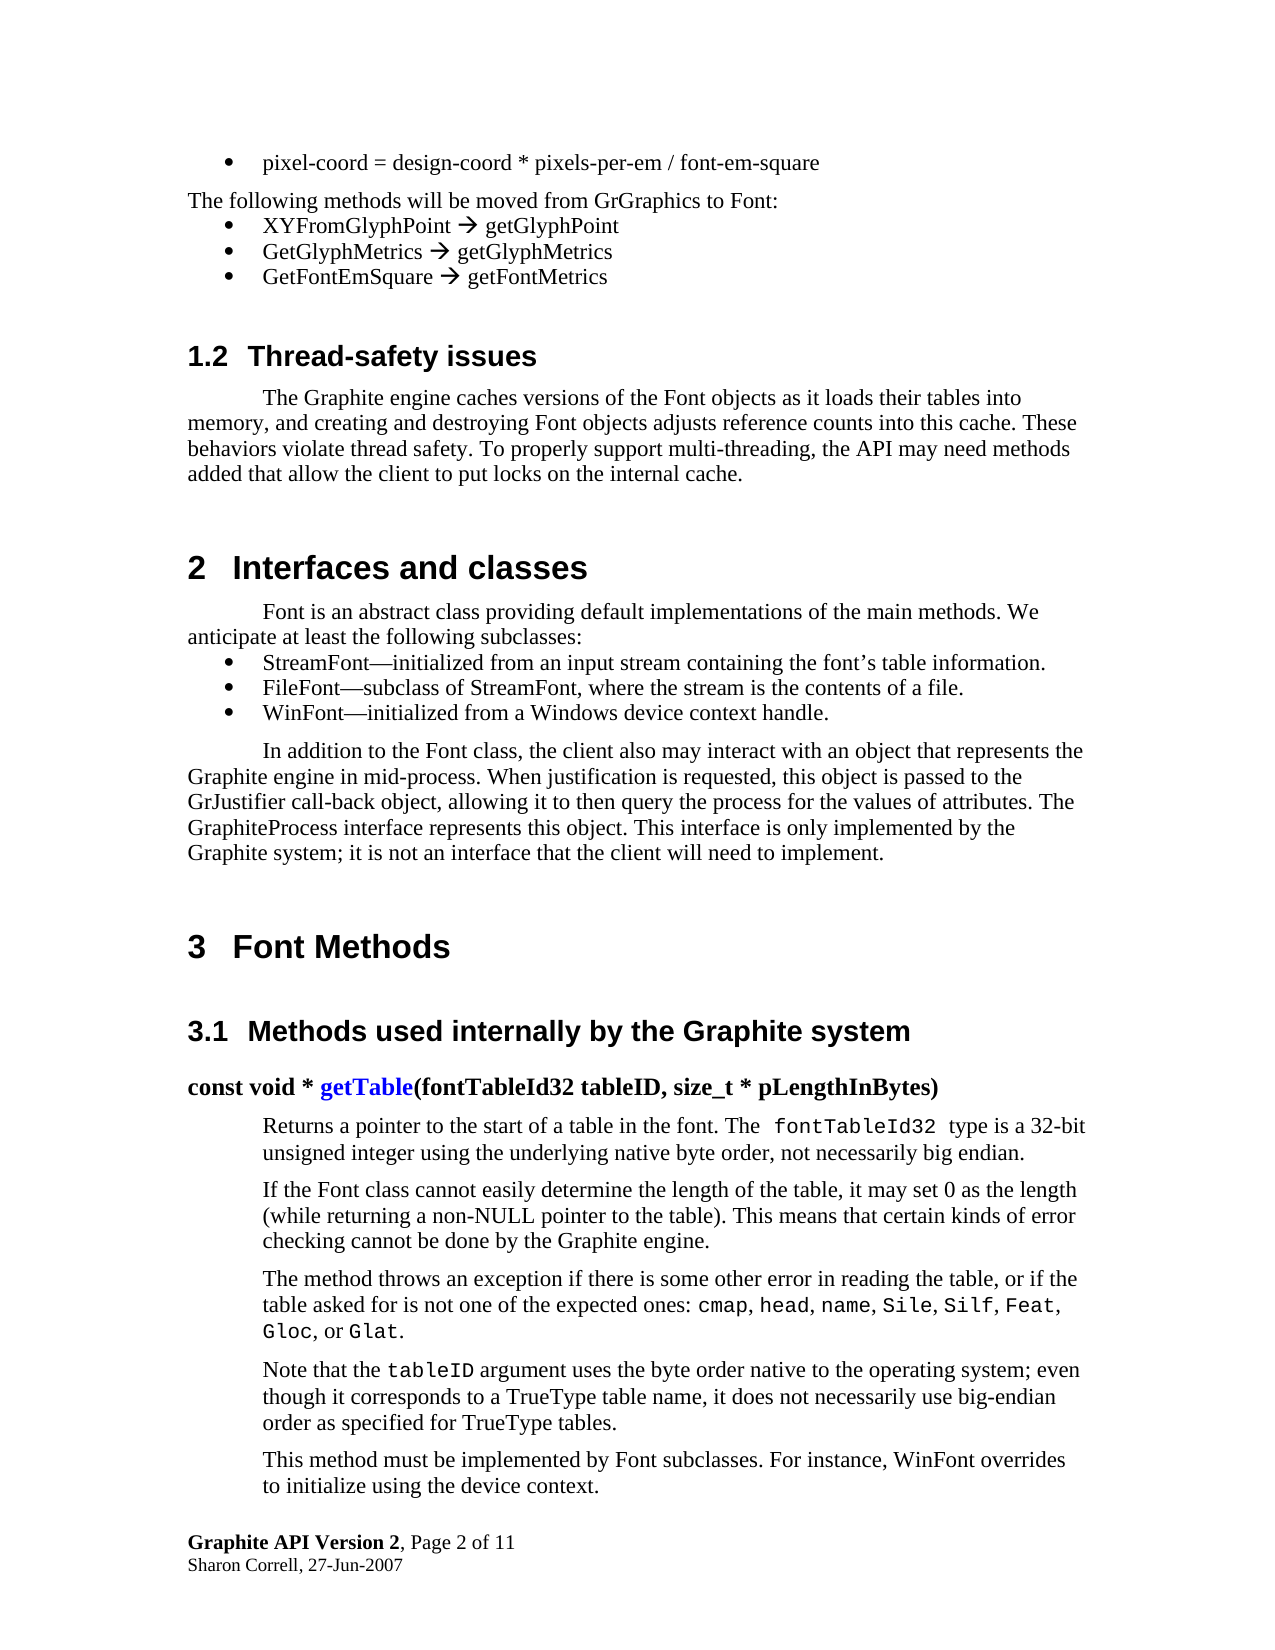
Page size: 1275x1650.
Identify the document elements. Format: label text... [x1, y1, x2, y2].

text The following methods will be moved from GrGraphics to Font: [187, 188, 1087, 213]
text The Graphite engine caches versions of the Font objects as it loads their tables into memory, and creating and destroying Font objects adjusts reference counts into this cache. These behaviors violate thread safety. To properly support multi-threading, the API may need methods added that allow the client to put locks on the internal cache. [187, 385, 1087, 486]
subtitle Methods used internally by the Graphite system [187, 1015, 1087, 1048]
list FileFont—subclass of StreamFont, where the stream is the contents of a file. [225, 675, 1087, 700]
list StreamFont—initialized from an input stream containing the font’s table information. [225, 649, 1087, 675]
text The method throws an exception if there is some other error in reading the table, or if the table asked for is not one of the expected ones: cmap, head, name, Sile, Silf, Feat, Gloc, or Glat. [262, 1266, 1087, 1345]
subtitle Thread-safety issues [187, 339, 1087, 372]
text Returns a pointer to the start of a table in the font. The fontTableId32 type is a 32-bit unsigned integer using the underlying native byte order, not necessarily big endian. [262, 1113, 1087, 1165]
text In addition to the Font class, the client also may interact with an object that represents the Graphite engine in mid-process. When justification is requested, this object is passed to the GrJustifier call-back object, allowing it to then query the process for the values of attributes. The GraphiteProcess interface represents this object. This interface is only implemented by the Graphite system; it is not an interface that the client will need to implement. [187, 738, 1087, 865]
text Font is an abstract class providing default implementations of the main methods. We anticipate at least the following subclasses: [187, 599, 1087, 649]
list WinFont—initialized from a Windows device context handle. [225, 700, 1087, 726]
text const void * getTable(fontTableId32 tableID, size_t * pLengthInBytes) [187, 1073, 1087, 1100]
text This method must be implemented by Font subclasses. For instance, WinFont overrides to initialize using the device context. [262, 1447, 1087, 1498]
text If the Font class cannot easily determine the length of the table, it may set 0 as the length (while returning a non-NULL pointer to the table). This means that certain kinds of error checking cannot be done by the Graphite engine. [262, 1177, 1087, 1254]
subtitle Interfaces and classes [187, 549, 1087, 586]
list GetGlyphMetrics à getGlyphMetrics [225, 239, 1087, 264]
text Note that the tableID argument uses the byte order native to the operating system; even though it corresponds to a TrueType table name, it does not necessarily use big-endian order as specified for TrueType tables. [262, 1357, 1087, 1435]
list pixel-coord = design-coord * pixels-per-em / font-em-square [225, 150, 1087, 175]
list XYFromGlyphPoint à getGlyphPoint [225, 213, 1087, 239]
list GetFontEmSquare à getFontMetrics [225, 264, 1087, 289]
subtitle Font Methods [187, 928, 1087, 965]
